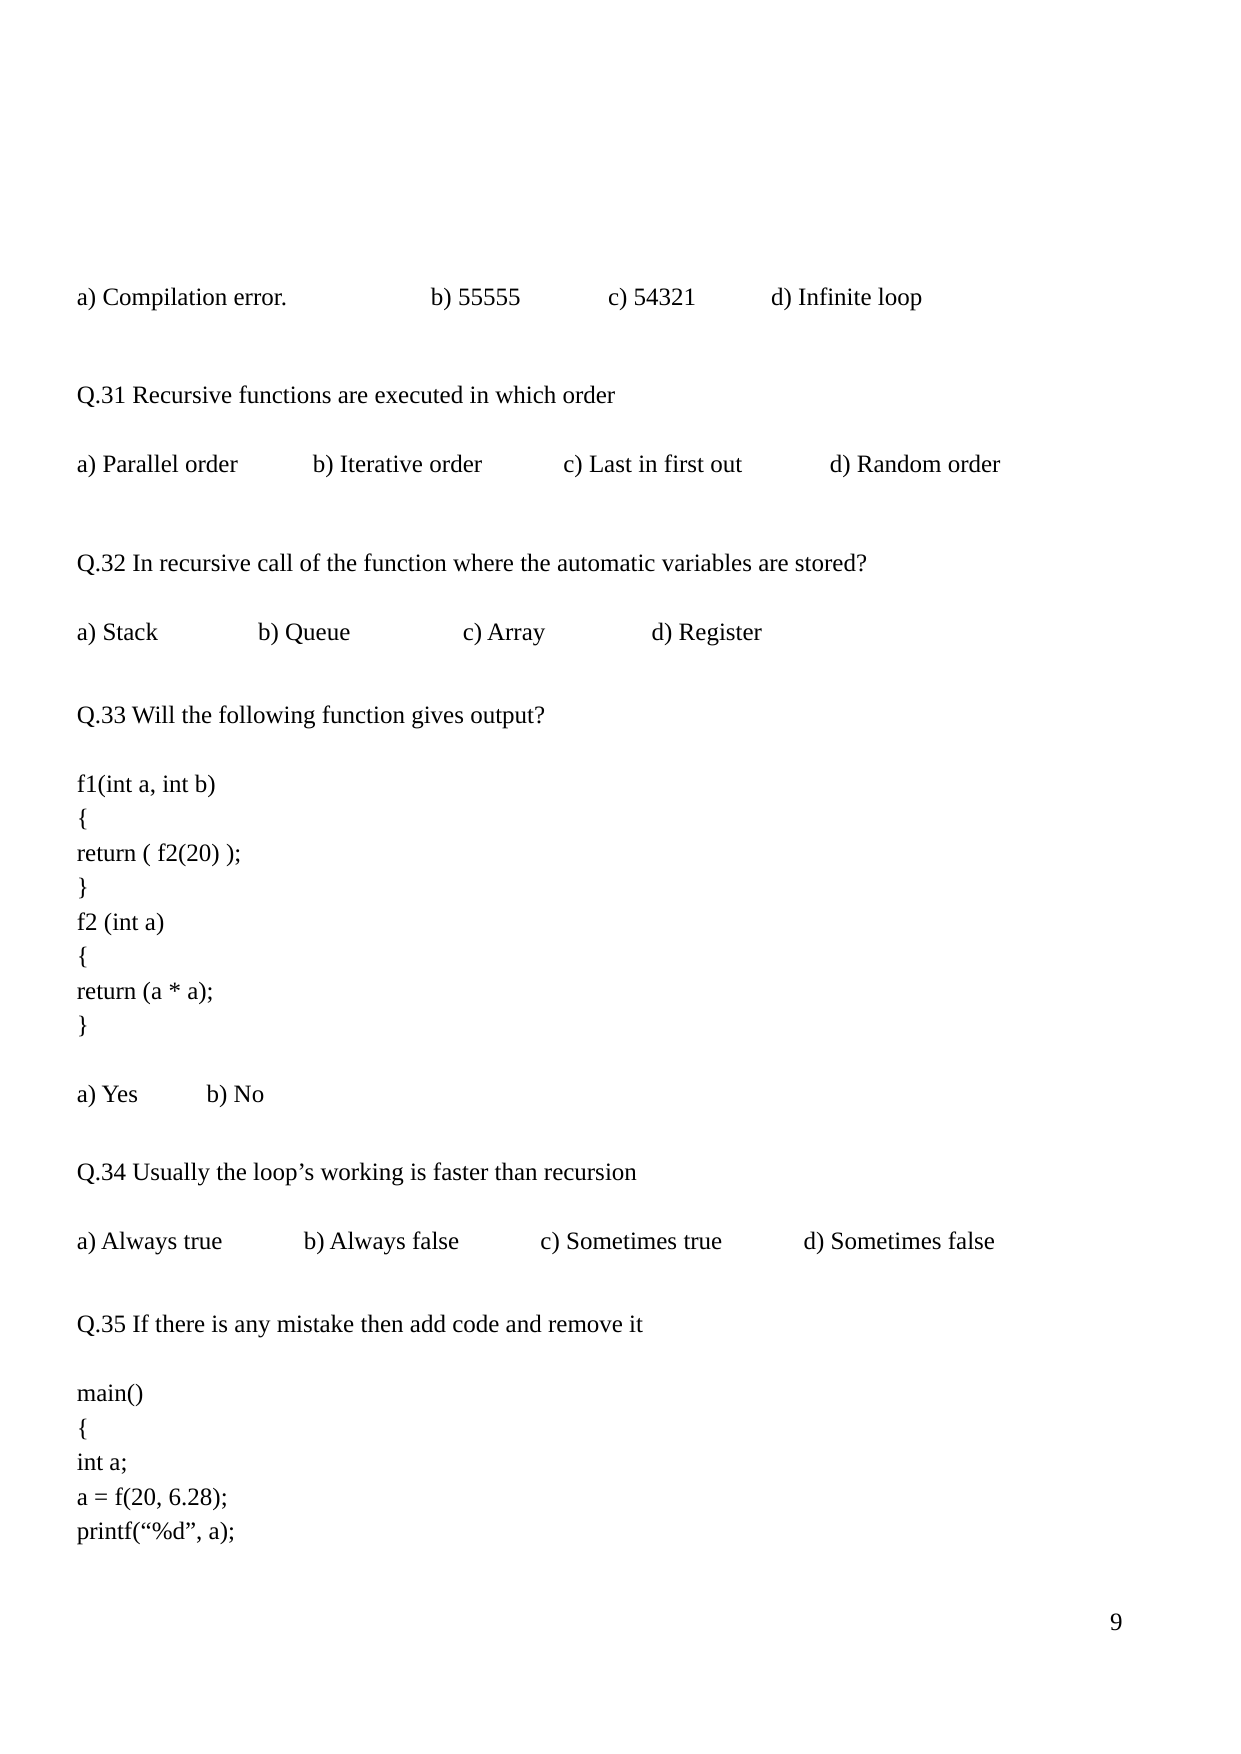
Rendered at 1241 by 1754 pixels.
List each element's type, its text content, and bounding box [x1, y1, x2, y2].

table_cell Q.25.What is the output of this C code? #include <stdio.h> void main() { int x = 4; int *p = &x; int *k = p++; int r = p - k; printf("%d", r); } a) 4 b) 8 c) 1 d) Run time error Q.26How many times the following program would print ‘dododash’. main() { printf(“\n dododash”); main(); } a) Infinite no of times b) 32767 times c) 65535 times d) None Q.27 What are the correct syntaxes to send an array as a parameter to function? a) func(array[size]); b) func(*array); c) func(&array); d) func(array); Q.28 Mark the correct option. #include<stdio.h> Int main() { printf(“%p\n”, main()); return 0; } a) Print error b) Print garbage value c) Error :- main cannot called inside printf d) Print nothing but runs infinitely. Q.29 How can one convert numbers to strings? a) Using atoi() b) Using printf() c) Using sprint() d) Using nsprintf() Q.30 What will be the output of the following code main() { static int var = 5; printf(“%d”, var- -); if(var) main(); } a) Compilation error. b) 55555 c) 54321 d) Infinite loop Q.31 Recursive functions are executed in which order a) Parallel order b) Iterative order c) Last in first out d) Random order Q.32 In recursive call of the function where the automatic variables are stored? a) Stack b) Queue c) Array d) Register Q.33 Will the following function gives output? f1(int a, int b) { return ( f2(20) ); } f2 (int a) { return (a * a); } a) Yes b) No Q.34 Usually the loop’s working is faster than recursion a) Always true b) Always false c) Sometimes true d) Sometimes false Q.35 If there is any mistake then add code and remove it main() { int a; a = f(20, 6.28); printf(“%d”, a); } f(int aa, float bb) { return((float)aa+bb); } a) Add float f(int , float) before printf b) Add float f(int , float) after printf c) Add float f(int , float) d) None Q.36 The Format Identifier %u is used for? a) Integer b) Float c) Char d) Decimal e) Unsigned decimal Q.37 Sort int in C language is? a) Basic Datatype of C b) Qualifier c) All of the mentioned d) short is the qualifier and int is the basic datatype [77, 248, 1123, 1545]
